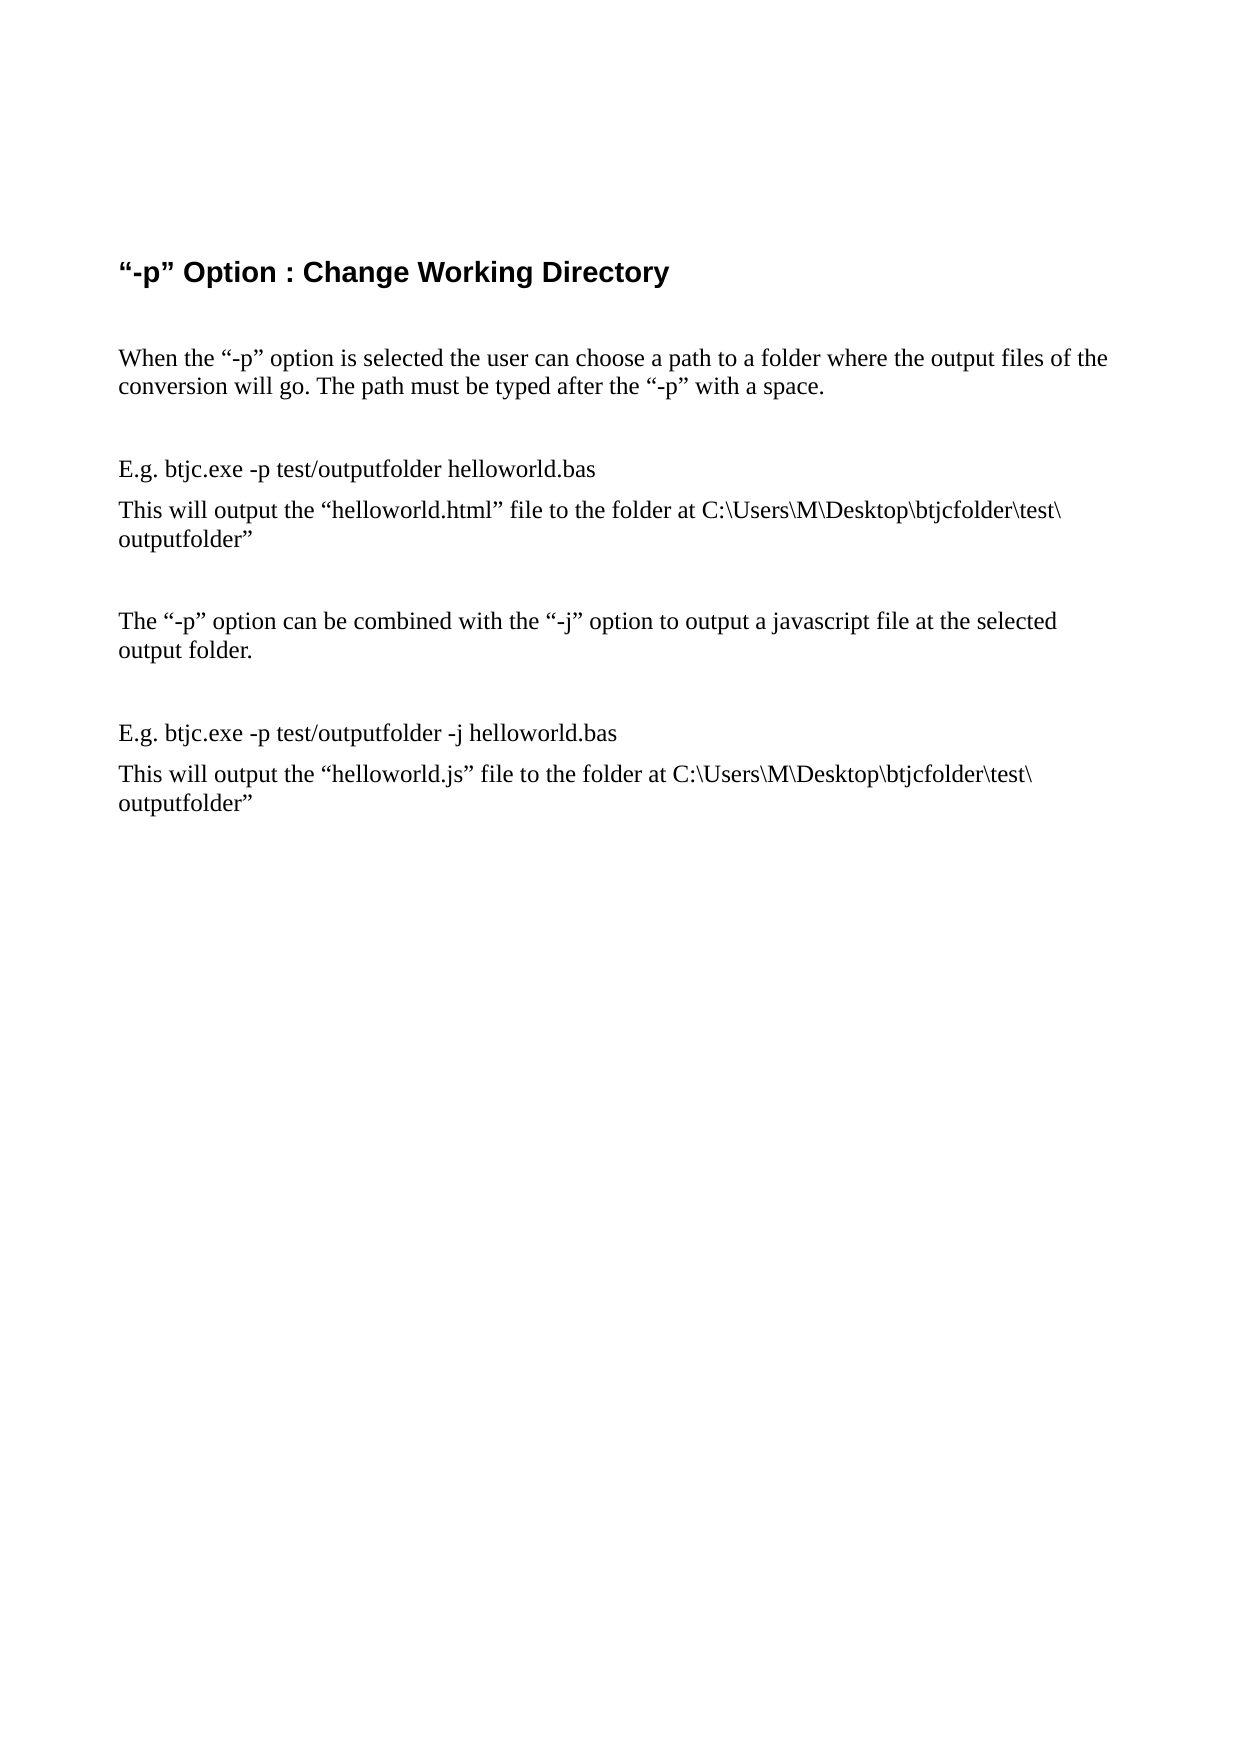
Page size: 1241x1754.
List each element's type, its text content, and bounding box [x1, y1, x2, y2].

text When the “-p” option is selected the user can choose a path to a folder where the output files of the conversion will go. The path must be typed after the “-p” with a space. [118, 343, 1122, 400]
text E.g. btjc.exe -p test/outputfolder helloworld.bas [118, 454, 1122, 483]
text E.g. btjc.exe -p test/outputfolder -j helloworld.bas [118, 718, 1122, 746]
text This will output the “helloworld.js” file to the folder at C:\Users\M\Desktop\btjcfolder\test\outputfolder” [118, 759, 1122, 816]
text This will output the “helloworld.html” file to the folder at C:\Users\M\Desktop\btjcfolder\test\outputfolder” [118, 495, 1122, 553]
text The “-p” option can be combined with the “-j” option to output a javascript file at the selected output folder. [118, 606, 1122, 664]
subtitle “-p” Option : Change Working Directory [118, 255, 1122, 289]
